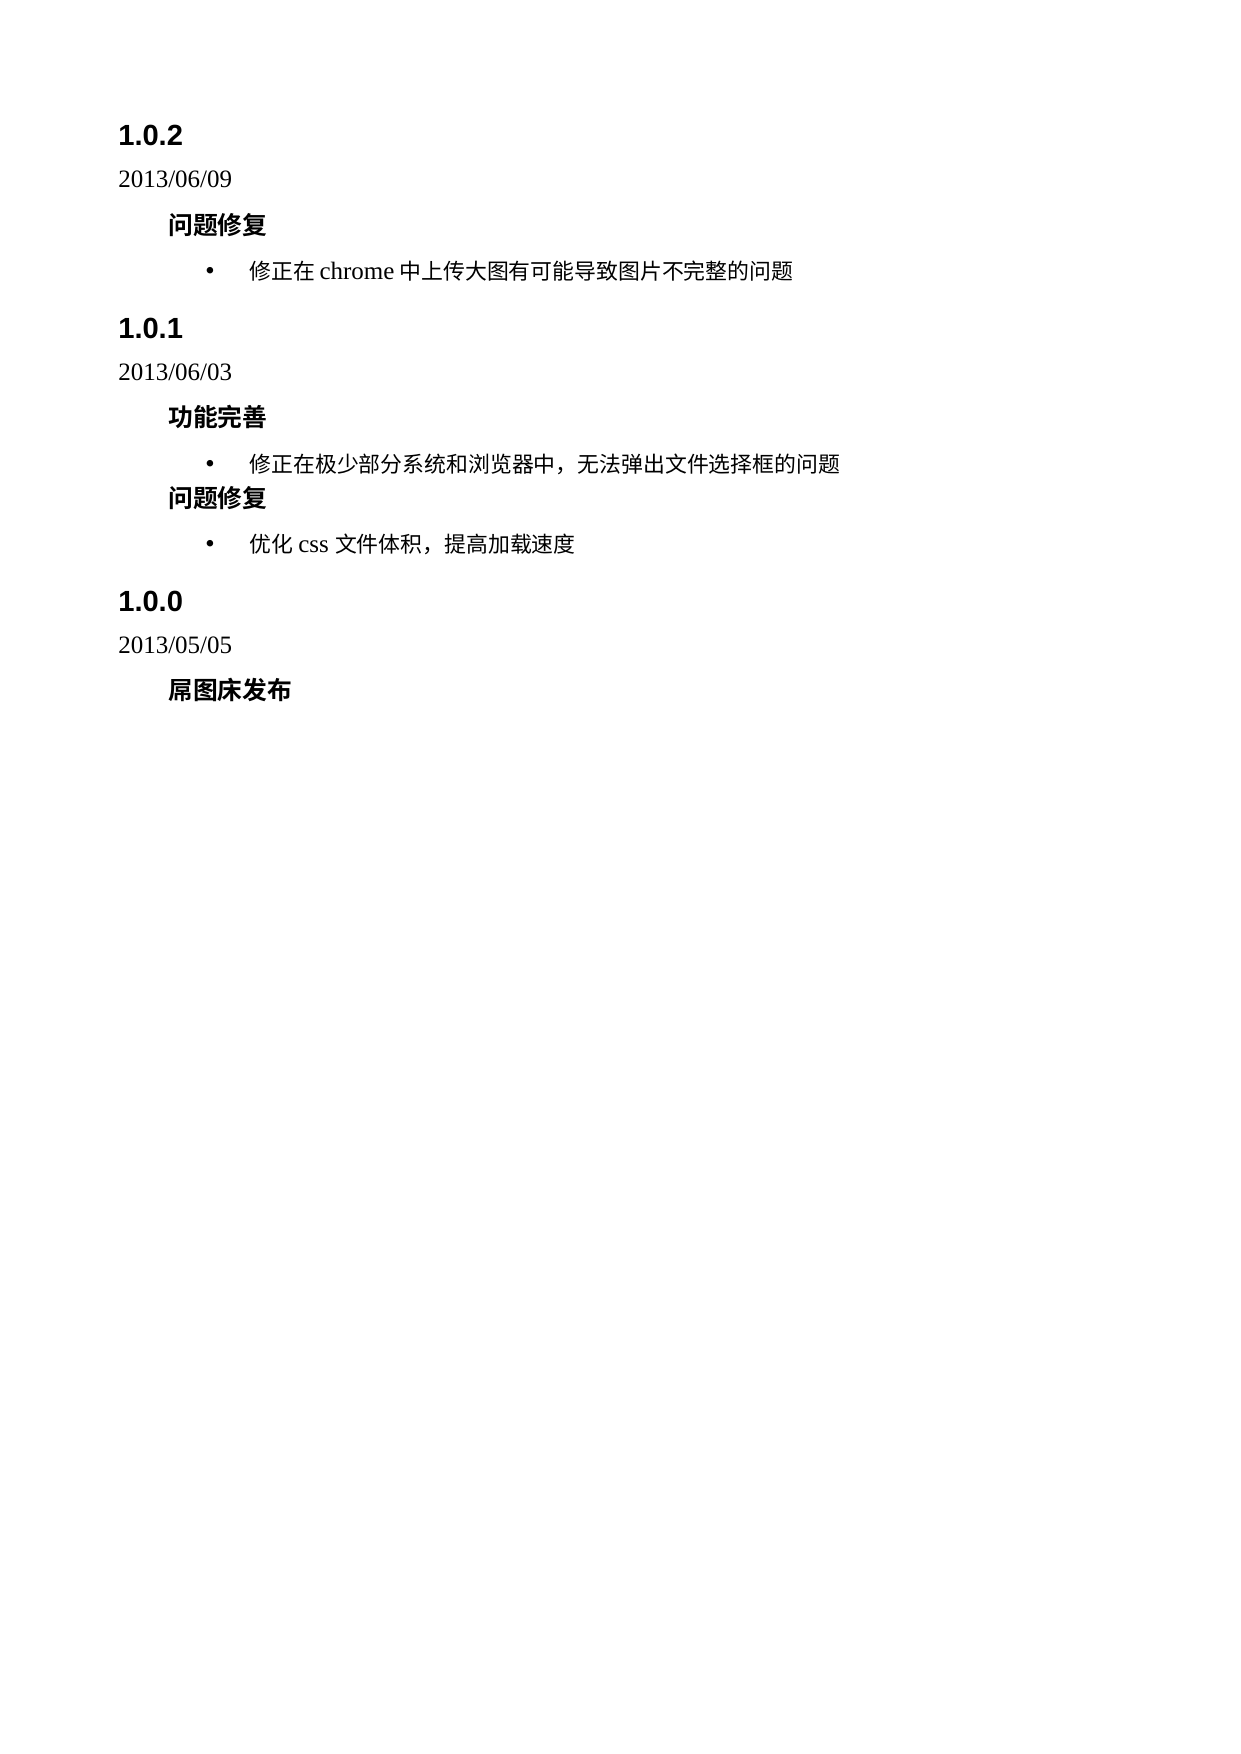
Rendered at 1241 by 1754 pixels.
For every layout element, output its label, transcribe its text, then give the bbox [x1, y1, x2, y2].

title 屌图床发布 [168, 671, 1122, 707]
list 优化 css 文件体积，提高加载速度 [206, 527, 1122, 559]
subtitle 1.0.0 [118, 584, 1122, 617]
title 问题修复 [168, 478, 1122, 514]
text 2013/06/09 [118, 164, 1122, 193]
subtitle 1.0.1 [118, 311, 1122, 344]
list 修正在极少部分系统和浏览器中，无法弹出文件选择框的问题 [206, 447, 1122, 478]
list 修正在chrome中上传大图有可能导致图片不完整的问题 [206, 254, 1122, 286]
title 问题修复 [168, 205, 1122, 241]
text 2013/05/05 [118, 630, 1122, 658]
text 2013/06/03 [118, 357, 1122, 386]
title 功能完善 [168, 398, 1122, 434]
subtitle 1.0.2 [118, 118, 1122, 152]
